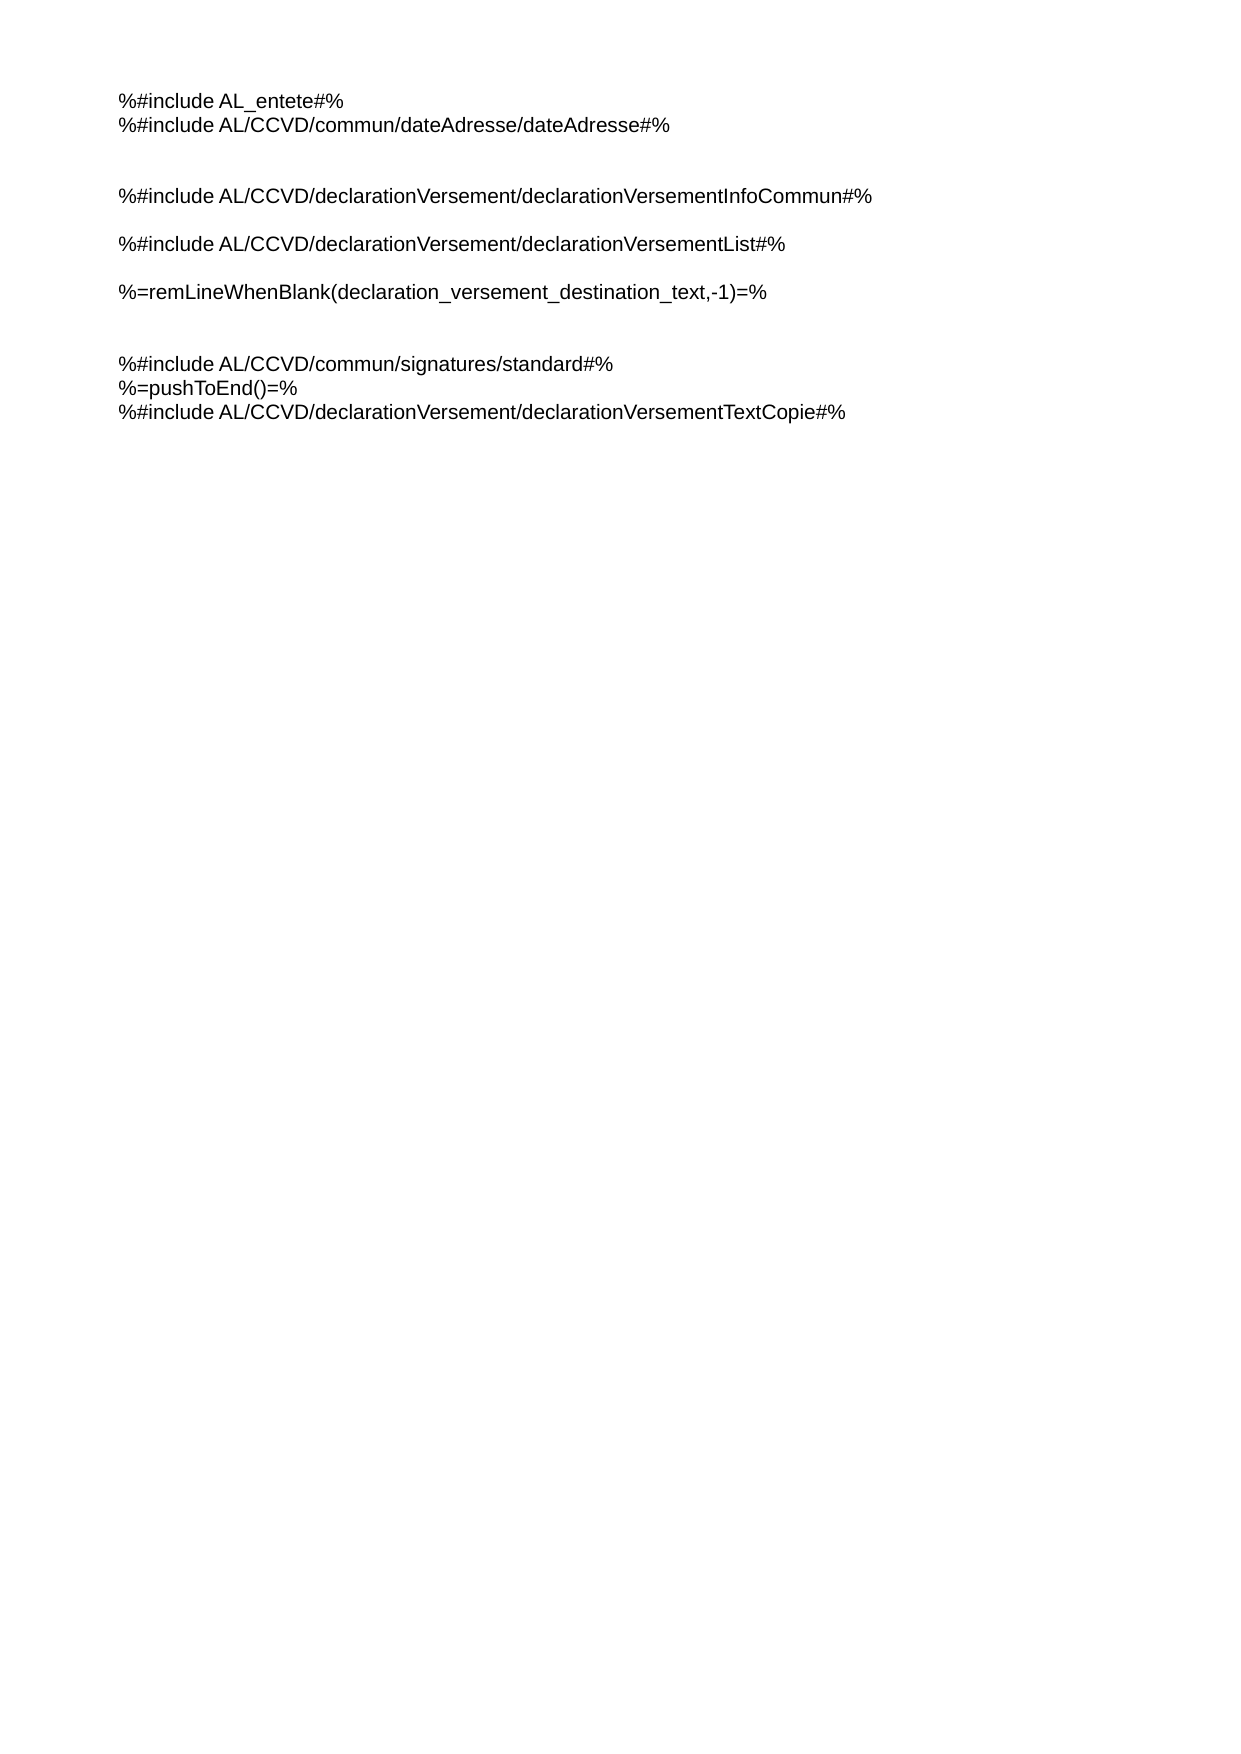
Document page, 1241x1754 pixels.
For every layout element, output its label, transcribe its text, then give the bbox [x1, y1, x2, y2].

text %#include AL_entete#% [118, 88, 1122, 112]
text %=remLineWhenBlank(declaration_versement_destination_text,-1)=% [118, 280, 1131, 304]
text %#include AL/CCVD/declarationVersement/declarationVersementTextCopie#% [118, 400, 1131, 424]
text %#include AL/CCVD/declarationVersement/declarationVersementInfoCommun#% [118, 184, 1131, 208]
text %=pushToEnd()=% [118, 376, 1131, 400]
text %#include AL/CCVD/commun/dateAdresse/dateAdresse#% [118, 112, 1131, 136]
text %#include AL/CCVD/declarationVersement/declarationVersementList#% [118, 232, 1131, 256]
text %#include AL/CCVD/commun/signatures/standard#% [118, 352, 1131, 376]
